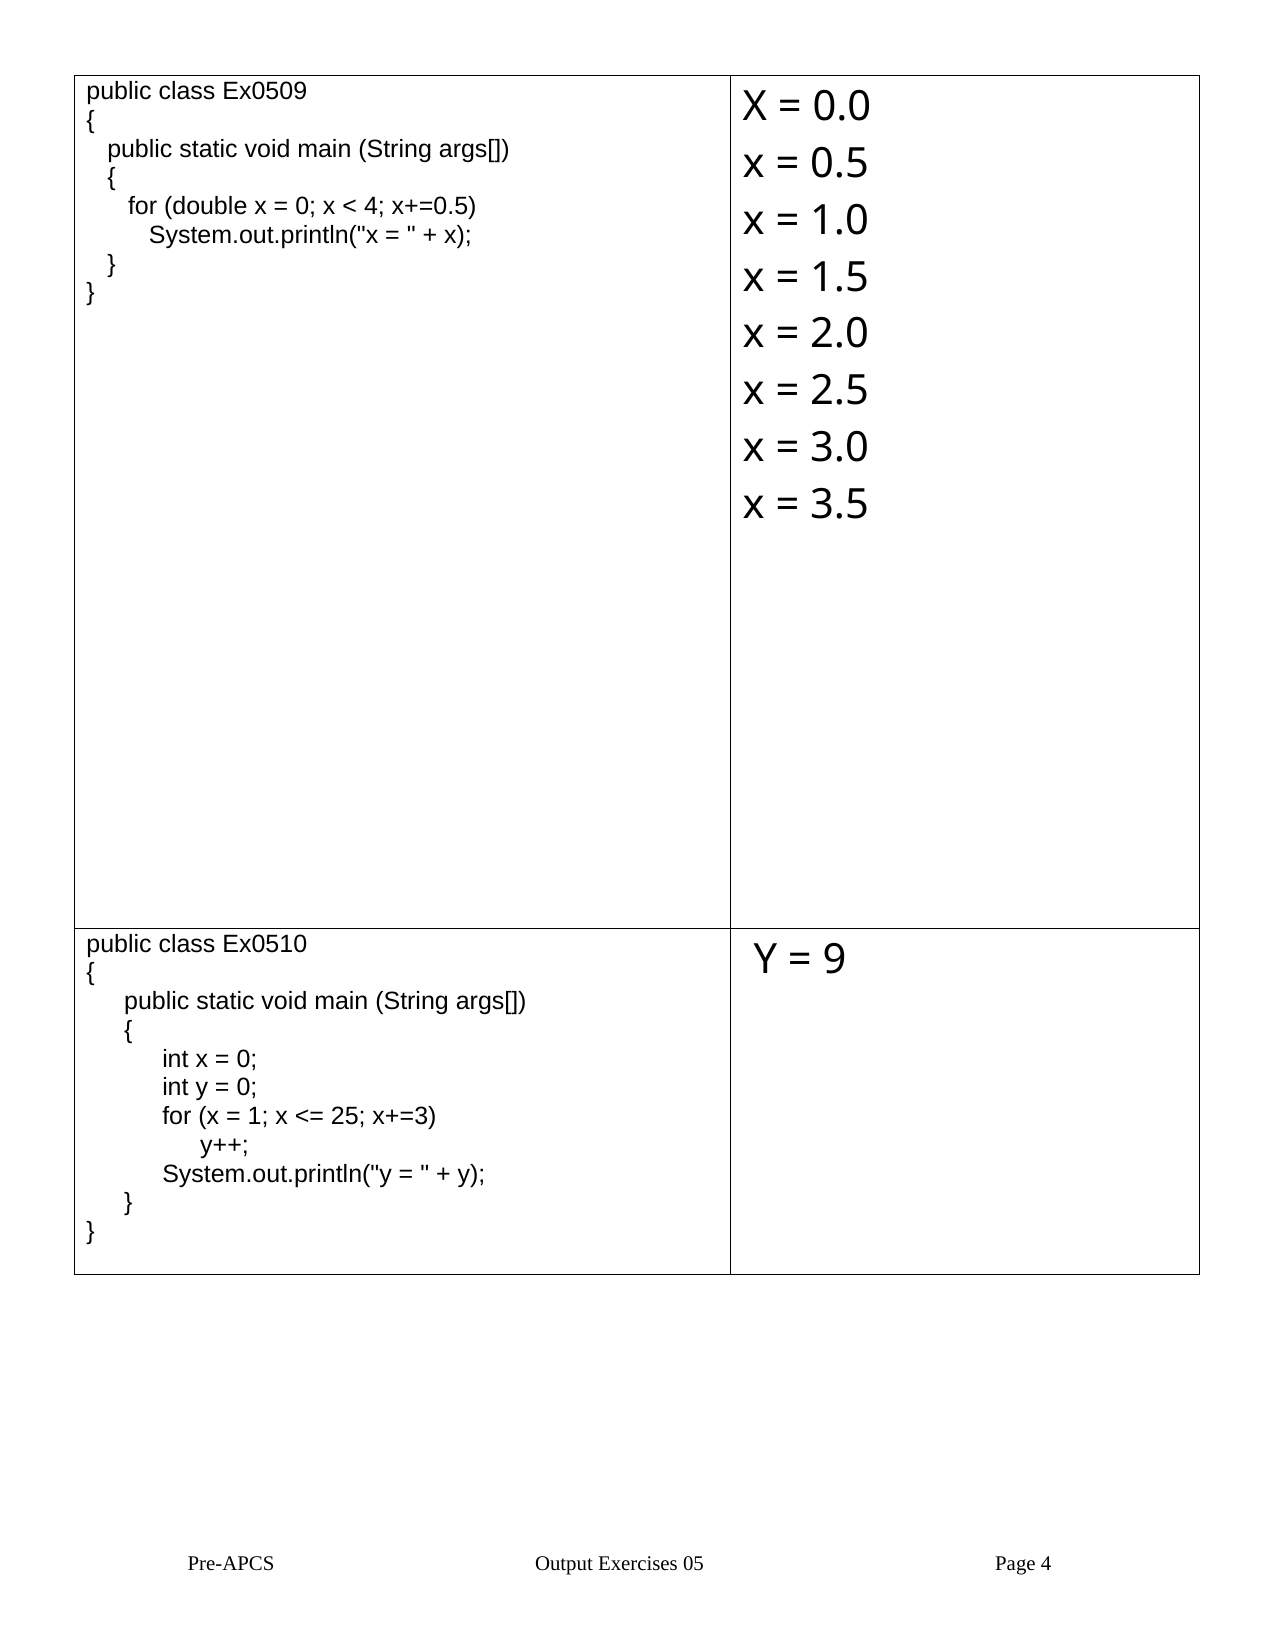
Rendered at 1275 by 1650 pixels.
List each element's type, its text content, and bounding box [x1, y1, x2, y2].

table_cell X = 0.0 x = 0.5 x = 1.0 x = 1.5 x = 2.0 x = 2.5 x = 3.0 x = 3.5 [731, 76, 1199, 928]
table_cell Y = 9 [731, 929, 1199, 1274]
table_cell public class Ex0510 { public static void main (String args[]) { int x = 0; int y = 0; for (x = 1; x <= 25; x+=3) y++; System.out.println("y = " + y); } } [75, 929, 730, 1274]
table_cell public class Ex0509 { public static void main (String args[]) { for (double x = 0; x < 4; x+=0.5) System.out.println("x = " + x); } } [75, 76, 730, 928]
